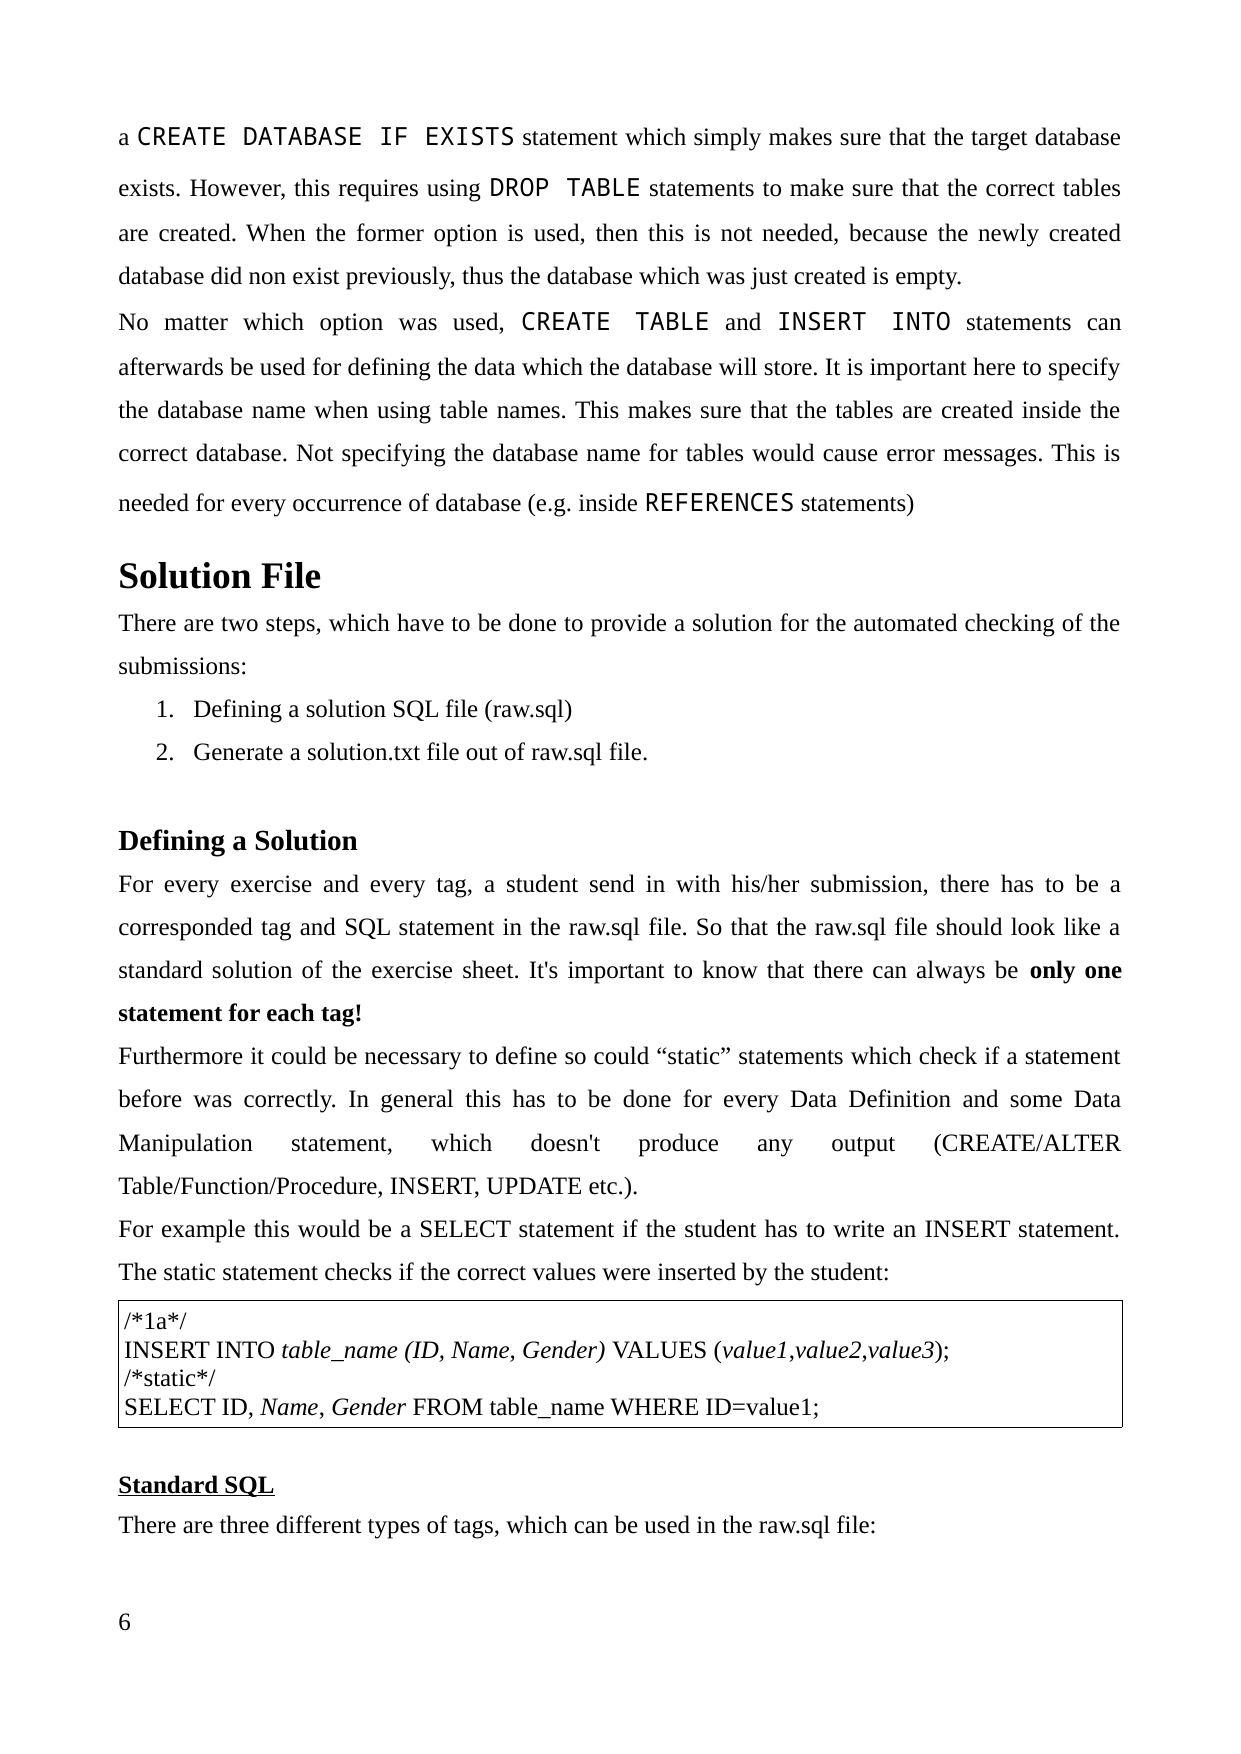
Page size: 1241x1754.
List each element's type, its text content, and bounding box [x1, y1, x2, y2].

text Standard SQL [118, 1470, 1122, 1499]
text Defining a Solution [118, 823, 1122, 857]
text Furthermore it could be necessary to define so could “static” statements which check if a statement before was correctly. In general this has to be done for every Data Definition and some Data Manipulation statement, which doesn't produce any output (CREATE/ALTER Table/Function/Procedure, INSERT, UPDATE etc.). [118, 1041, 1122, 1199]
text Solution File [118, 553, 1122, 596]
text a CREATE DATABASE IF EXISTS statement which simply makes sure that the target database exists. However, this requires using DROP TABLE statements to make sure that the correct tables are created. When the former option is used, then this is not needed, because the newly created database did non exist previously, thus the database which was just created is empty. [118, 118, 1122, 289]
text For every exercise and every tag, a student send in with his/her submission, there has to be a corresponded tag and SQL statement in the raw.sql file. So that the raw.sql file should look like a standard solution of the exercise sheet. It's important to know that there can always be only one statement for each tag! [118, 869, 1122, 1027]
text There are three different types of tags, which can be used in the raw.sql file: [118, 1510, 1122, 1539]
list Generate a solution.txt file out of raw.sql file. [156, 737, 1122, 766]
text No matter which option was used, CREATE TABLE and INSERT INTO statements can afterwards be used for defining the data which the database will store. It is important here to specify the database name when using table names. This makes sure that the tables are created inside the correct database. Not specifying the database name for tables would cause error messages. This is needed for every occurrence of database (e.g. inside REFERENCES statements) [118, 304, 1122, 518]
list Defining a solution SQL file (raw.sql) [156, 694, 1122, 723]
text For example this would be a SELECT statement if the student has to write an INSERT statement. The static statement checks if the correct values were inserted by the student: [118, 1214, 1122, 1286]
text There are two steps, which have to be done to provide a solution for the automated checking of the submissions: [118, 608, 1122, 680]
table_header /*1a*/ INSERT INTO table_name (ID, Name, Gender) VALUES (value1,value2,value3); /*static*/ SELECT ID, Name, Gender FROM table_name WHERE ID=value1; [119, 1301, 1122, 1427]
